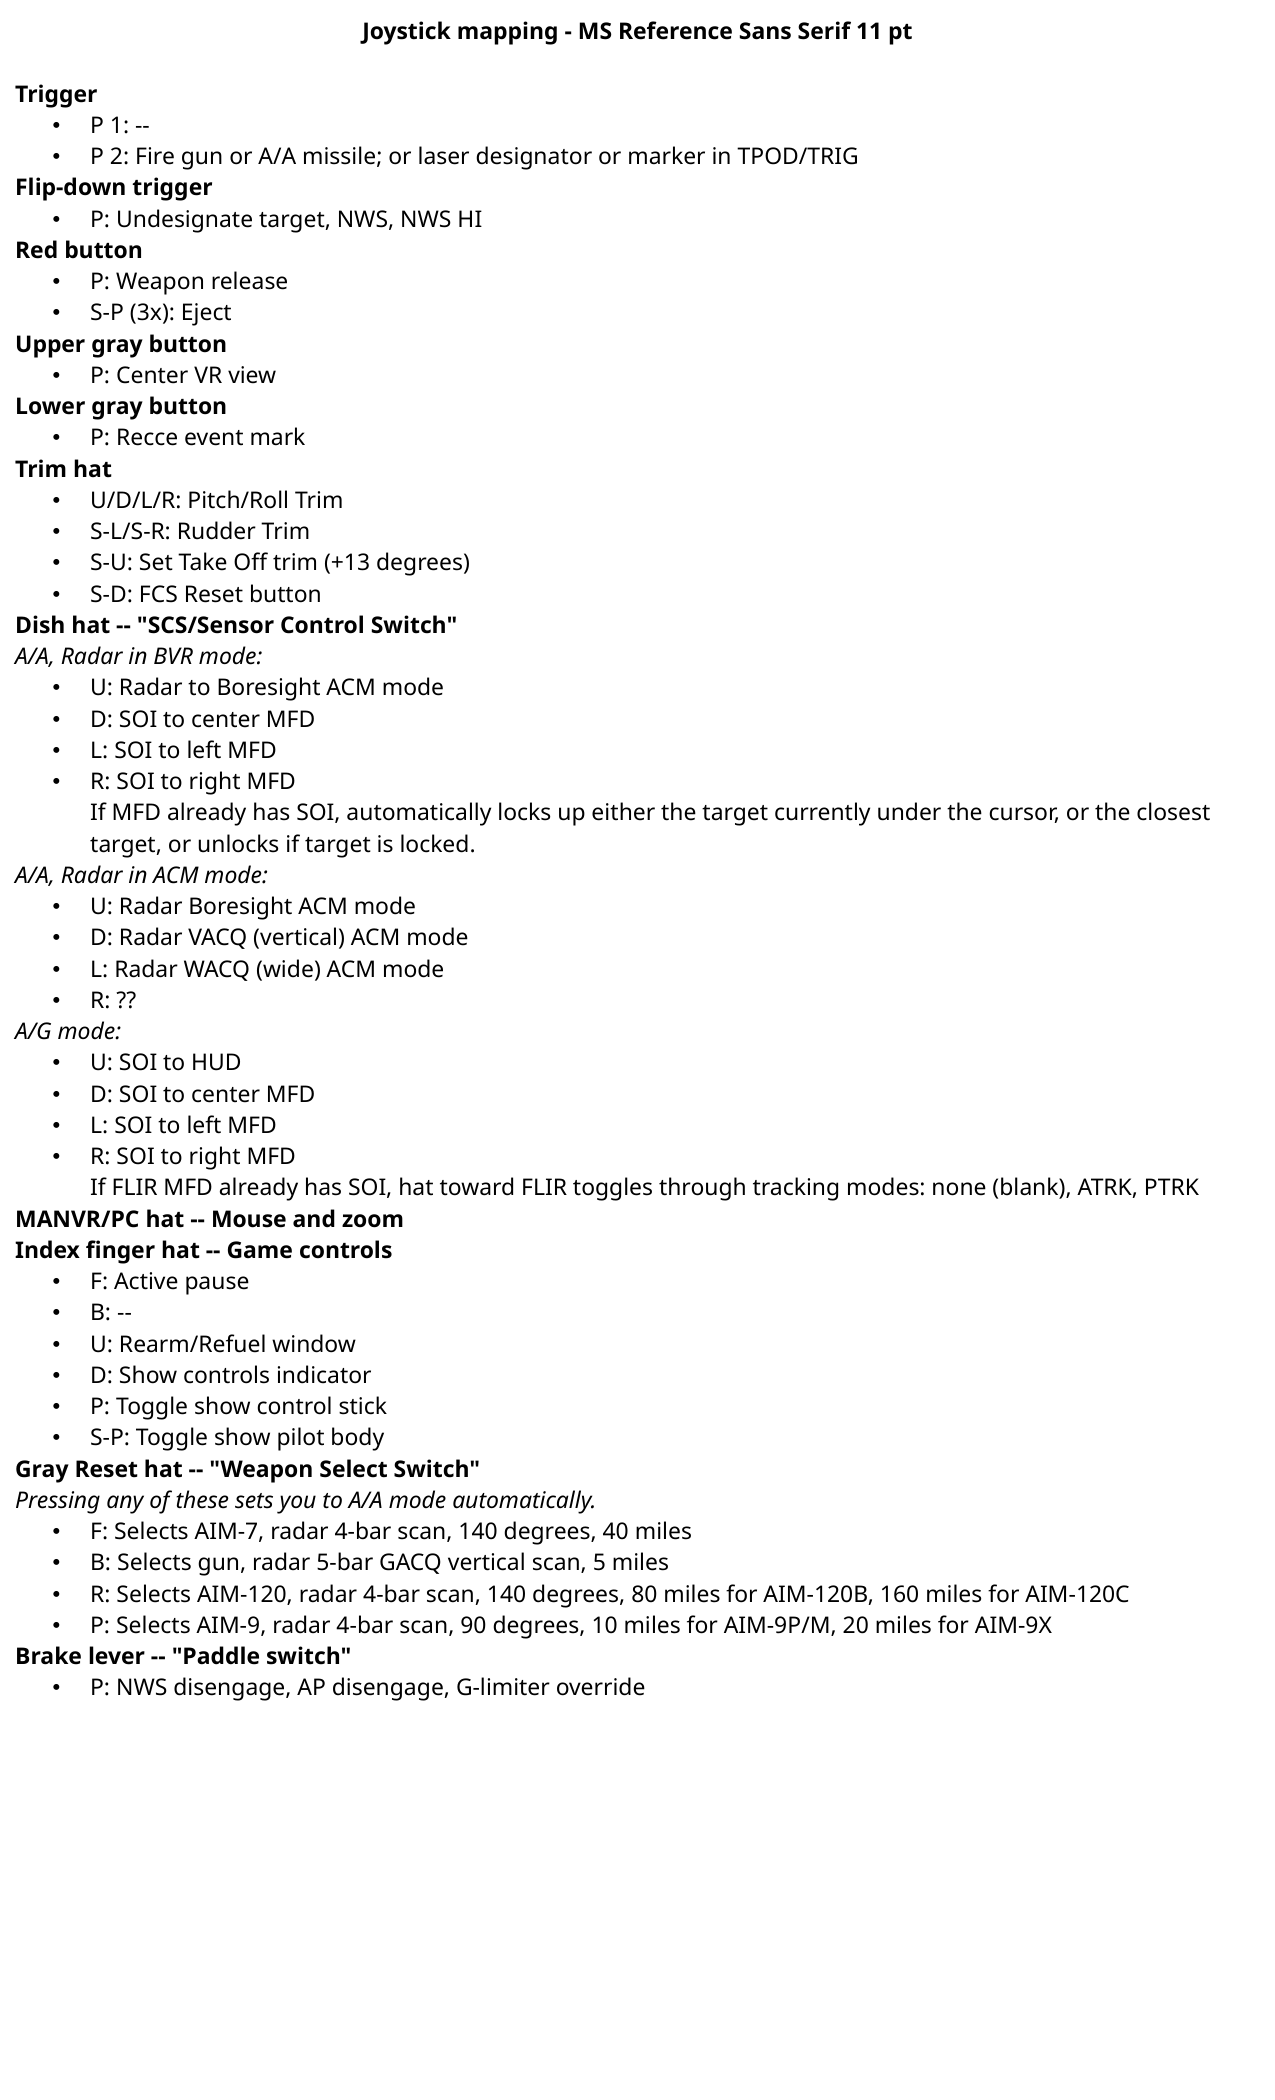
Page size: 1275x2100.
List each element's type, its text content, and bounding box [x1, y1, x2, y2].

list If MFD already has SOI, automatically locks up either the target currently under the cursor, or the closest target, or unlocks if target is locked. [52, 796, 1260, 859]
list P 1: -- [52, 109, 1260, 140]
text MANVR/PC hat -- Mouse and zoom [15, 1202, 1260, 1234]
text Joystick mapping - MS Reference Sans Serif 11 pt [15, 15, 1260, 46]
list L: SOI to left MFD [52, 734, 1260, 765]
list S-L/S-R: Rudder Trim [52, 515, 1260, 546]
list F: Selects AIM-7, radar 4-bar scan, 140 degrees, 40 miles [52, 1515, 1260, 1546]
text Flip-down trigger [15, 171, 1260, 202]
list U: Radar to Boresight ACM mode [52, 671, 1260, 702]
text A/A, Radar in ACM mode: [15, 859, 1260, 890]
list D: SOI to center MFD [52, 702, 1260, 734]
list U/D/L/R: Pitch/Roll Trim [52, 484, 1260, 515]
list D: SOI to center MFD [52, 1077, 1260, 1109]
text Trim hat [15, 452, 1260, 484]
text Lower gray button [15, 390, 1260, 421]
list U: SOI to HUD [52, 1046, 1260, 1077]
list L: Radar WACQ (wide) ACM mode [52, 952, 1260, 984]
list L: SOI to left MFD [52, 1109, 1260, 1140]
list If FLIR MFD already has SOI, hat toward FLIR toggles through tracking modes: none (blank), ATRK, PTRK [52, 1171, 1260, 1202]
text Gray Reset hat -- "Weapon Select Switch" [15, 1452, 1260, 1484]
list S-P (3x): Eject [52, 296, 1260, 327]
text Brake lever -- "Paddle switch" [15, 1640, 1260, 1671]
list F: Active pause [52, 1265, 1260, 1296]
text A/A, Radar in BVR mode: [15, 640, 1260, 671]
list P: Toggle show control stick [52, 1390, 1260, 1421]
list P: Weapon release [52, 265, 1260, 296]
list P: Undesignate target, NWS, NWS HI [52, 202, 1260, 234]
list P: Selects AIM-9, radar 4-bar scan, 90 degrees, 10 miles for AIM-9P/M, 20 miles for AIM-9X [52, 1609, 1260, 1640]
list R: ?? [52, 984, 1260, 1015]
text A/G mode: [15, 1015, 1260, 1046]
list R: SOI to right MFD [52, 1140, 1260, 1171]
list U: Rearm/Refuel window [52, 1327, 1260, 1359]
text Index finger hat -- Game controls [15, 1234, 1260, 1265]
list B: Selects gun, radar 5-bar GACQ vertical scan, 5 miles [52, 1546, 1260, 1577]
list B: -- [52, 1296, 1260, 1327]
list D: Radar VACQ (vertical) ACM mode [52, 921, 1260, 952]
list R: Selects AIM-120, radar 4-bar scan, 140 degrees, 80 miles for AIM-120B, 160 miles for AIM-120C [52, 1577, 1260, 1609]
list P: Recce event mark [52, 421, 1260, 452]
text Pressing any of these sets you to A/A mode automatically. [15, 1484, 1260, 1515]
list U: Radar Boresight ACM mode [52, 890, 1260, 921]
list P: Center VR view [52, 359, 1260, 390]
list D: Show controls indicator [52, 1359, 1260, 1390]
text Upper gray button [15, 327, 1260, 359]
list P: NWS disengage, AP disengage, G-limiter override [52, 1671, 1260, 1702]
text Red button [15, 234, 1260, 265]
list S-D: FCS Reset button [52, 577, 1260, 609]
text Dish hat -- "SCS/Sensor Control Switch" [15, 609, 1260, 640]
list S-U: Set Take Off trim (+13 degrees) [52, 546, 1260, 577]
list R: SOI to right MFD [52, 765, 1260, 796]
list P 2: Fire gun or A/A missile; or laser designator or marker in TPOD/TRIG [52, 140, 1260, 171]
list S-P: Toggle show pilot body [52, 1421, 1260, 1452]
text Trigger [15, 77, 1260, 109]
